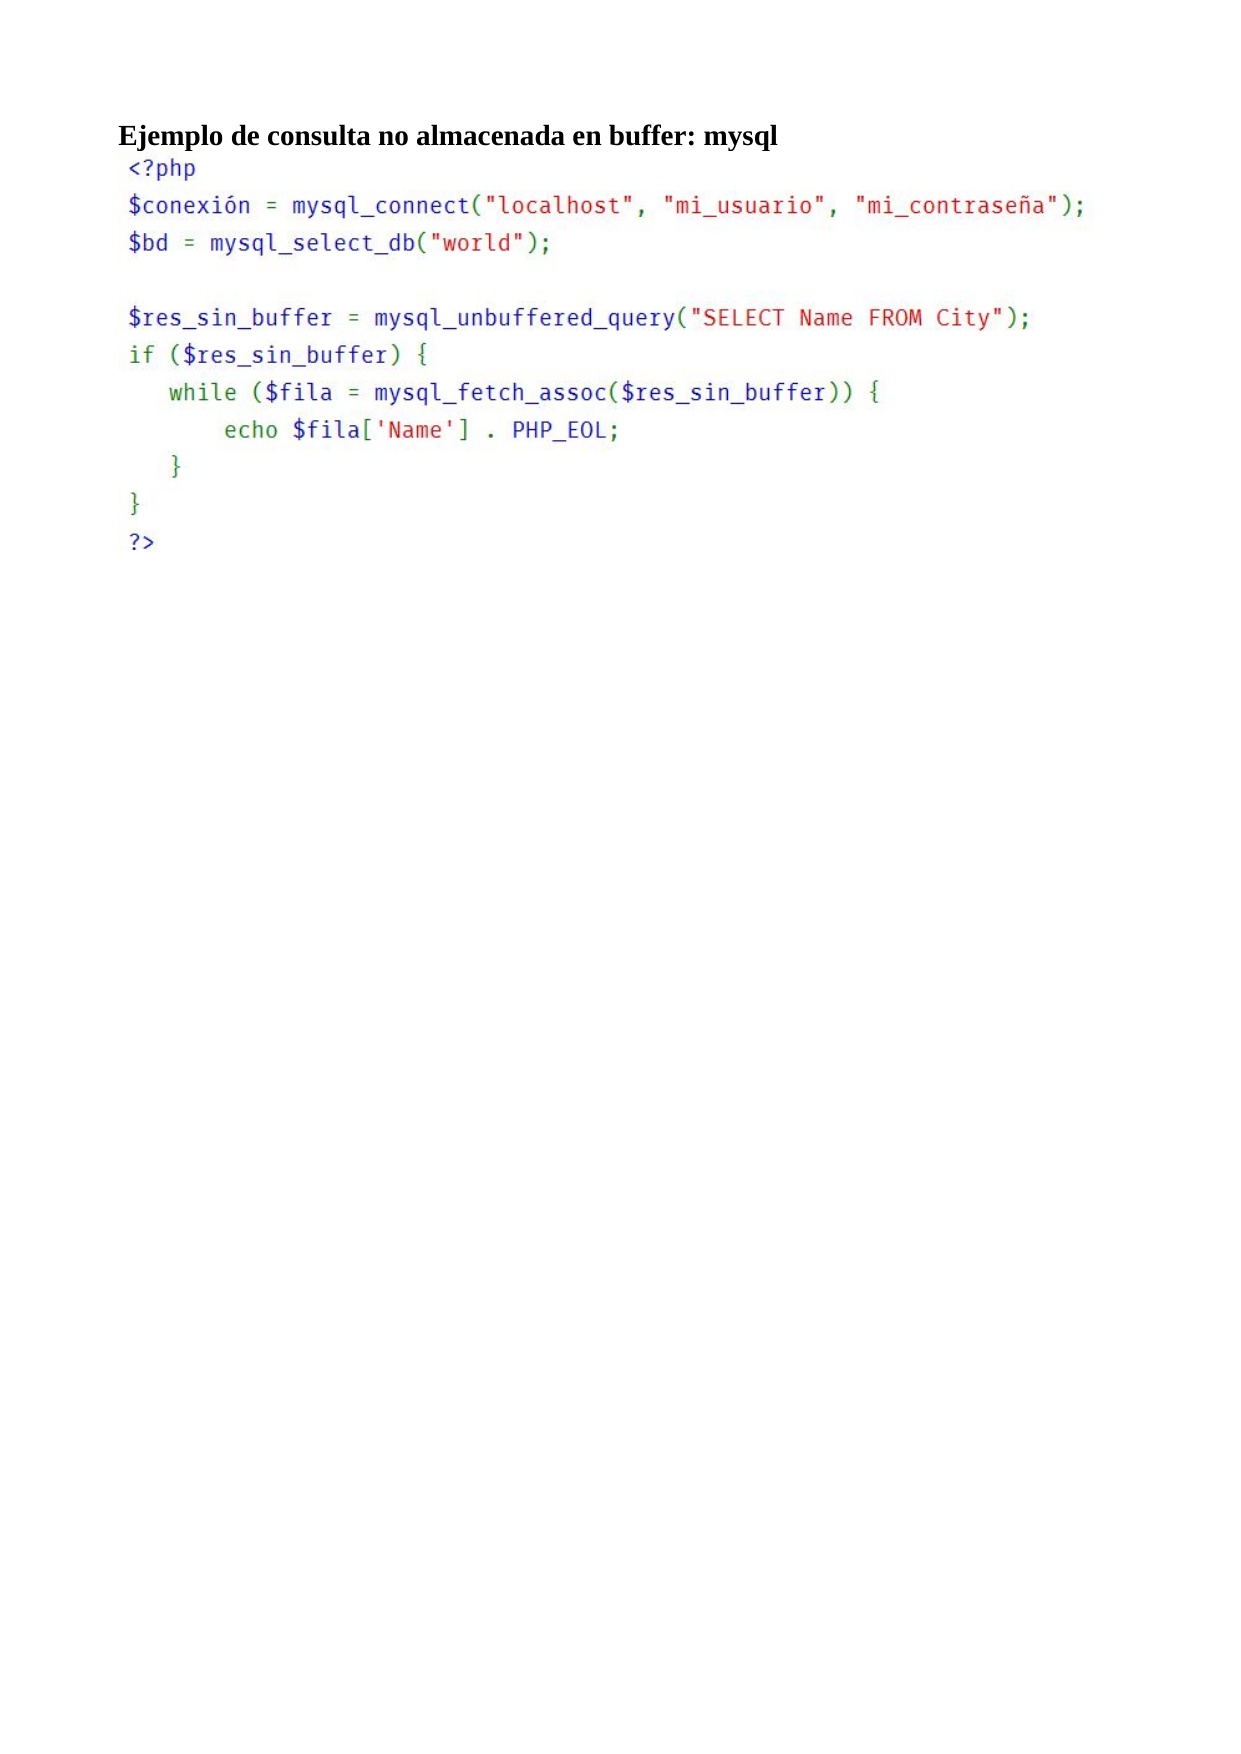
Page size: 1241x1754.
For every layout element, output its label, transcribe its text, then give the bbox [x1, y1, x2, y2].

picture [118, 151, 1123, 565]
table_cell Ejemplo de consulta no almacenada en buffer: mysql [118, 118, 1122, 151]
table_cell [118, 565, 1122, 598]
